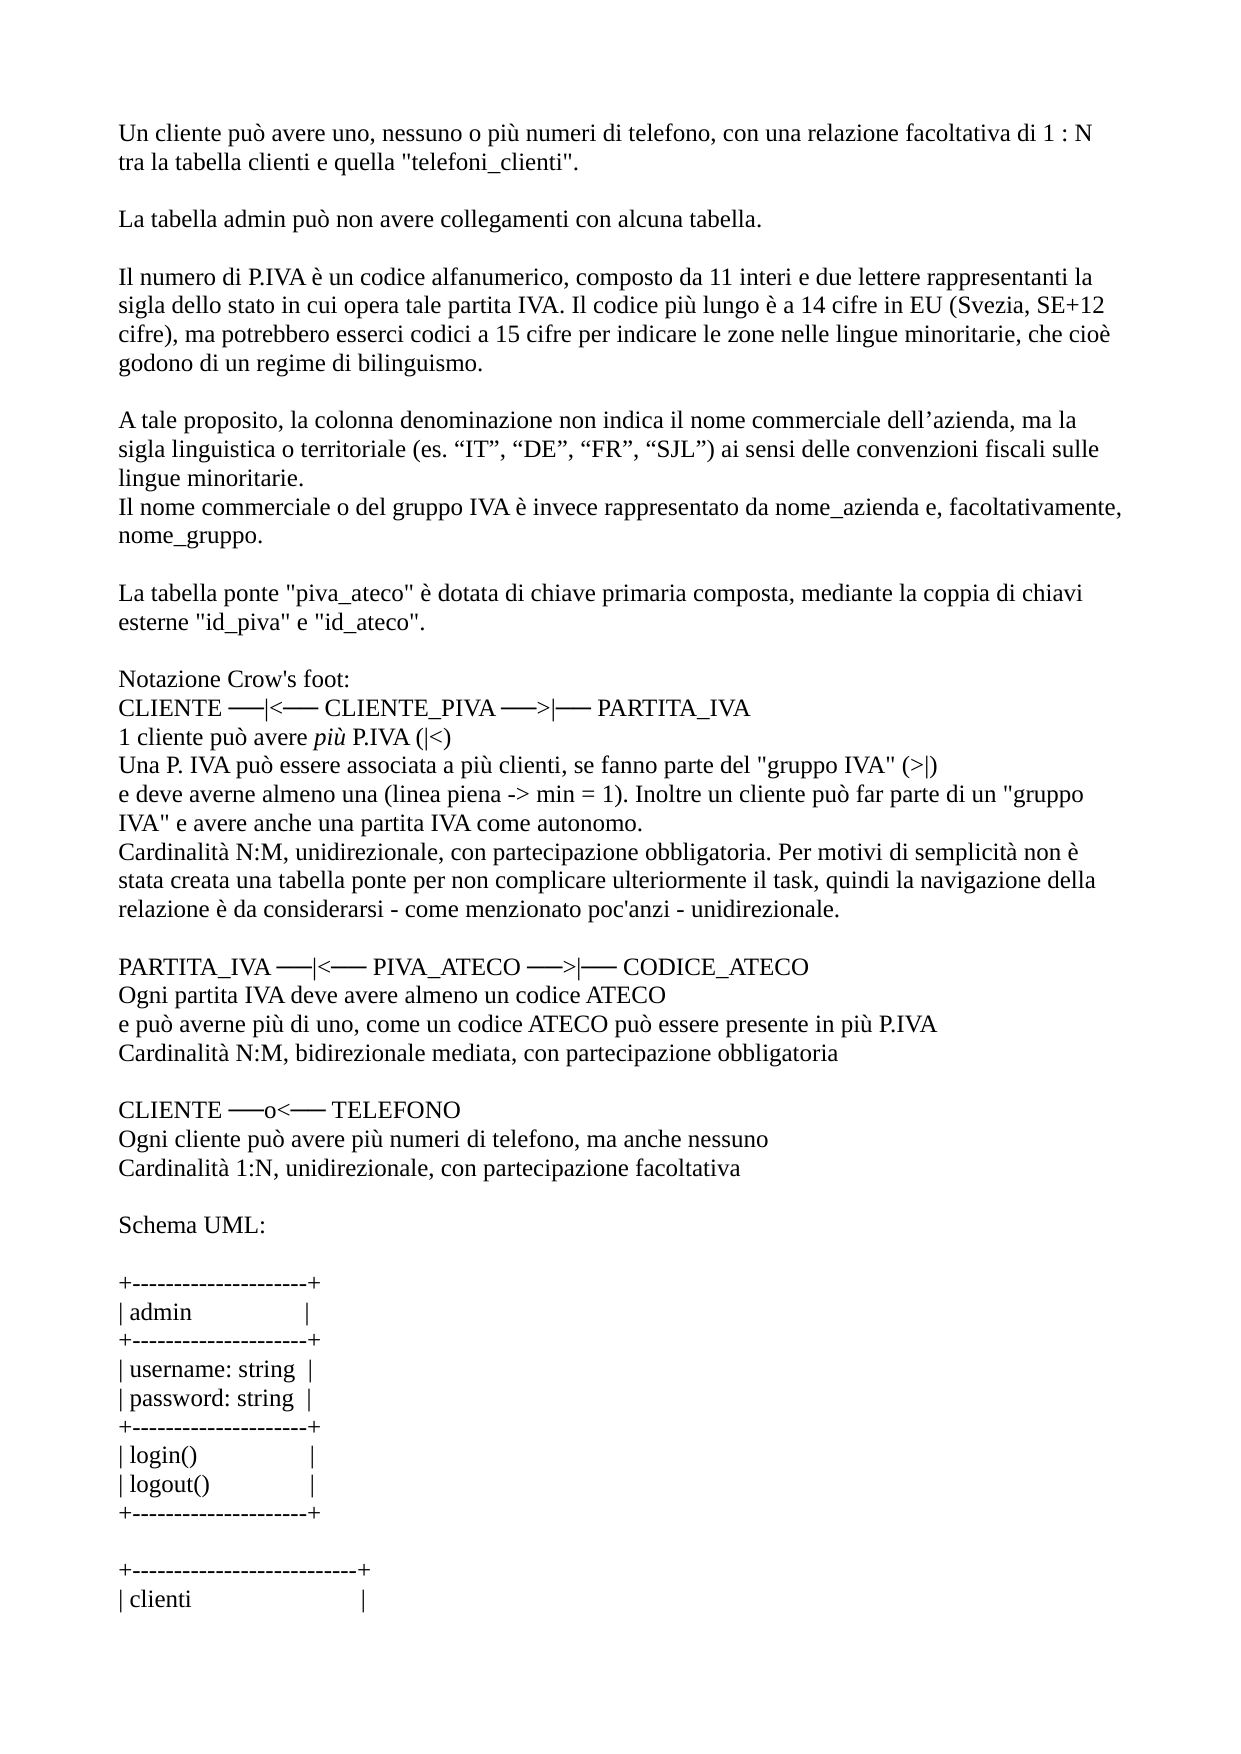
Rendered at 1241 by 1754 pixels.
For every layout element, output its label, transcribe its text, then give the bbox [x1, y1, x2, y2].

text Ogni partita IVA deve avere almeno un codice ATECO [118, 981, 1122, 1009]
text | password: string | [118, 1383, 1122, 1412]
text +---------------------+ [118, 1412, 1122, 1441]
text Il nome commerciale o del gruppo IVA è invece rappresentato da nome_azienda e, facoltativamente, nome_gruppo. [118, 492, 1122, 549]
text Ogni cliente può avere più numeri di telefono, ma anche nessuno [118, 1124, 1122, 1153]
text | username: string | [118, 1354, 1122, 1383]
text Una P. IVA può essere associata a più clienti, se fanno parte del "gruppo IVA" (>|) [118, 751, 1122, 779]
text Cardinalità 1:N, unidirezionale, con partecipazione facoltativa [118, 1153, 1122, 1182]
text 1 cliente può avere più P.IVA (|<) [118, 722, 1122, 751]
text PARTITA_IVA ──|<── PIVA_ATECO ──>|── CODICE_ATECO [118, 952, 1122, 981]
text Cardinalità N:M, unidirezionale, con partecipazione obbligatoria. Per motivi di semplicità non è stata creata una tabella ponte per non complicare ulteriormente il task, quindi la navigazione della relazione è da considerarsi - come menzionato poc'anzi - unidirezionale. [118, 837, 1122, 923]
text A tale proposito, la colonna denominazione non indica il nome commerciale dell’azienda, ma la sigla linguistica o territoriale (es. “IT”, “DE”, “FR”, “SJL”) ai sensi delle convenzioni fiscali sulle lingue minoritarie. [118, 406, 1122, 492]
text +---------------------+ [118, 1498, 1122, 1527]
text La tabella admin può non avere collegamenti con alcuna tabella. [118, 204, 1122, 233]
text e deve averne almeno una (linea piena -> min = 1). Inoltre un cliente può far parte di un "gruppo IVA" e avere anche una partita IVA come autonomo. [118, 779, 1122, 837]
text | login() | [118, 1441, 1122, 1469]
text Un cliente può avere uno, nessuno o più numeri di telefono, con una relazione facoltativa di 1 : N tra la tabella clienti e quella "telefoni_clienti". [118, 118, 1122, 176]
text Il numero di P.IVA è un codice alfanumerico, composto da 11 interi e due lettere rappresentanti la sigla dello stato in cui opera tale partita IVA. Il codice più lungo è a 14 cifre in EU (Svezia, SE+12 cifre), ma potrebbero esserci codici a 15 cifre per indicare le zone nelle lingue minoritarie, che cioè godono di un regime di bilinguismo. [118, 262, 1122, 377]
text +---------------------+ [118, 1268, 1122, 1297]
text +---------------------+ [118, 1326, 1122, 1354]
text La tabella ponte "piva_ateco" è dotata di chiave primaria composta, mediante la coppia di chiavi esterne "id_piva" e "id_ateco". [118, 578, 1122, 636]
text Schema UML: [118, 1211, 1122, 1239]
text | logout() | [118, 1469, 1122, 1498]
text | clienti | [118, 1584, 1122, 1613]
text Notazione Crow's foot: [118, 664, 1122, 693]
text Cardinalità N:M, bidirezionale mediata, con partecipazione obbligatoria [118, 1038, 1122, 1067]
text +---------------------------+ [118, 1556, 1122, 1584]
text e può averne più di uno, come un codice ATECO può essere presente in più P.IVA [118, 1009, 1122, 1038]
text CLIENTE ──|<── CLIENTE_PIVA ──>|── PARTITA_IVA [118, 693, 1122, 722]
text CLIENTE ──o<── TELEFONO [118, 1096, 1122, 1124]
text | admin | [118, 1297, 1122, 1326]
